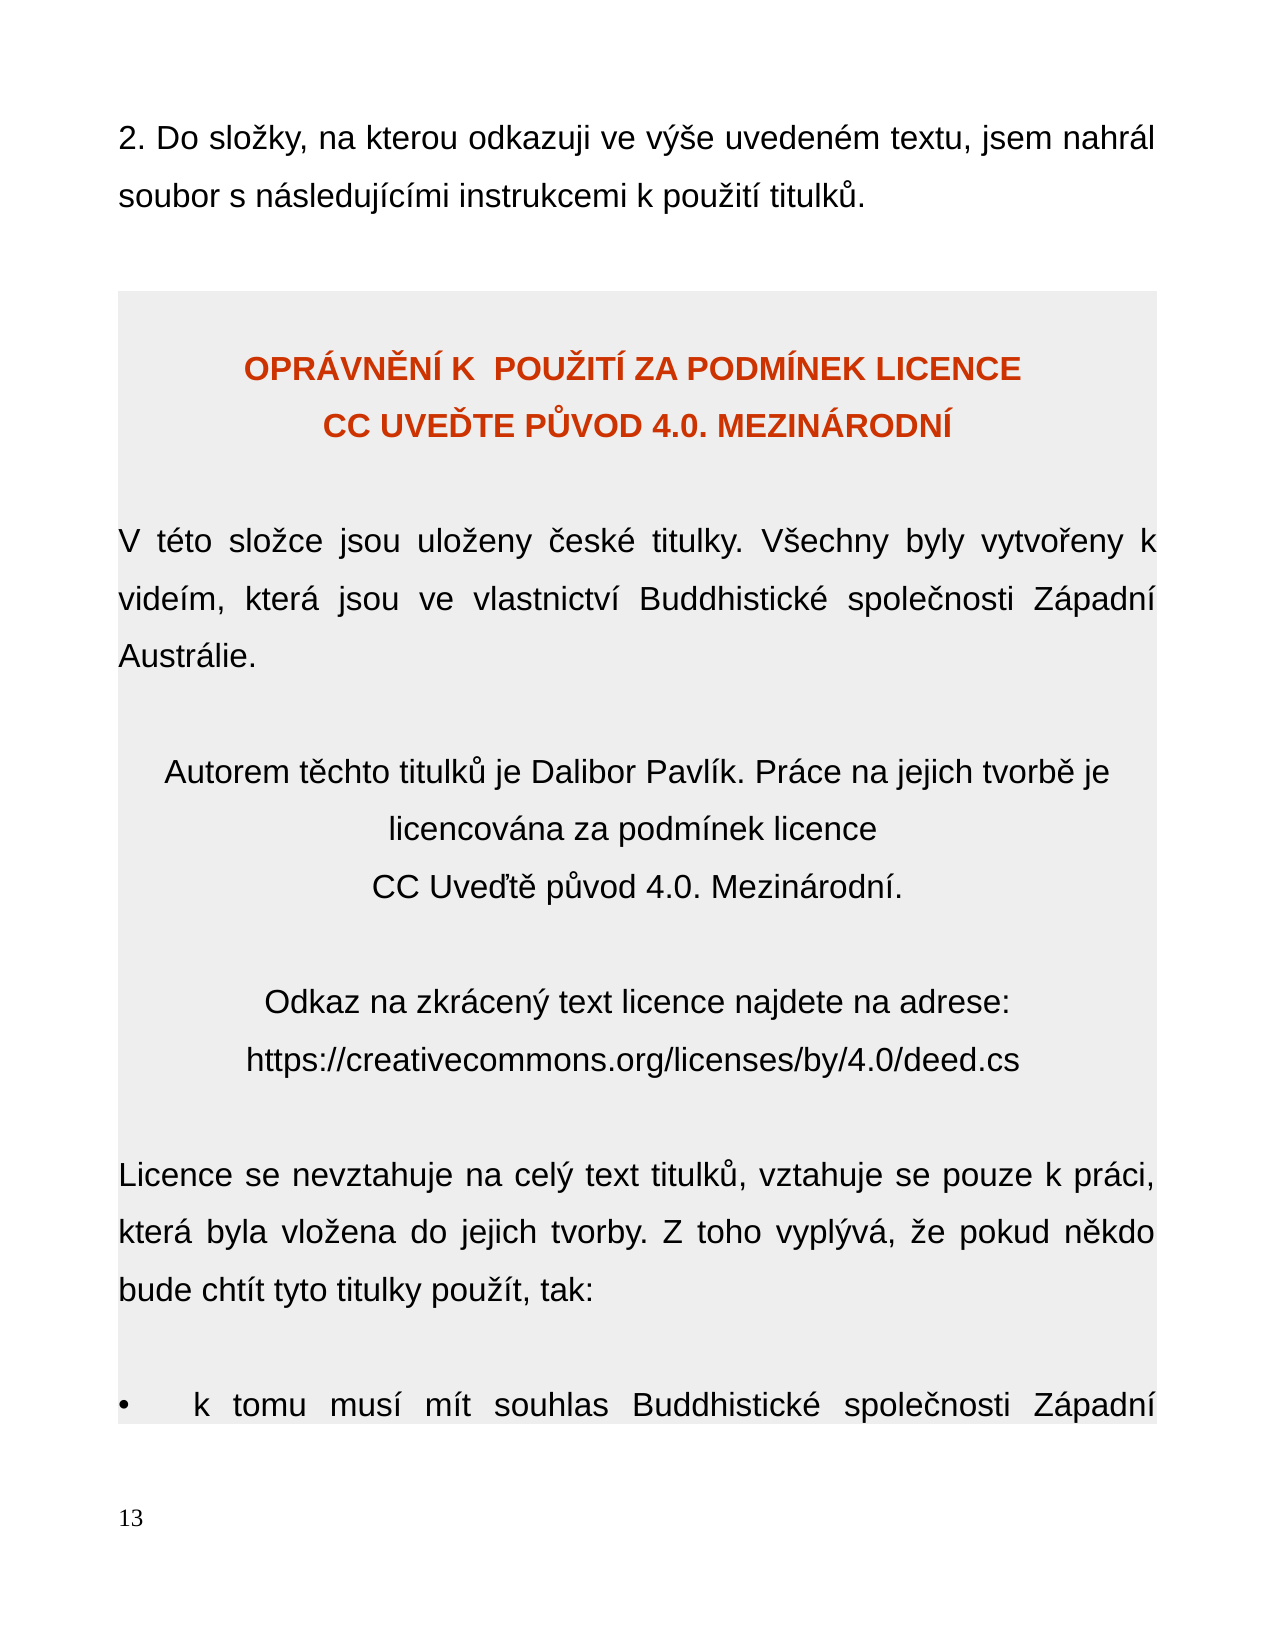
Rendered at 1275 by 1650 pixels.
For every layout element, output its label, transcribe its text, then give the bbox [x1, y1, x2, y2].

text 2. Do složky, na kterou odkazuji ve výše uvedeném textu, jsem nahrál soubor s následujícími instrukcemi k použití titulků. [118, 118, 1157, 214]
list k tomu musí mít souhlas Buddhistické společnosti Západní [118, 1385, 1157, 1424]
text Autorem těchto titulků je Dalibor Pavlík. Práce na jejich tvorbě je licencována za podmínek licence [118, 752, 1157, 848]
text Oprávnění k použití za podmínek licence [118, 348, 1157, 387]
text CC Uveďtě původ 4.0. Mezinárodní. Odkaz na zkrácený text licence najdete na adrese: https://creativecommons.org/licenses/by/4.0/deed.cs [118, 867, 1157, 1078]
text V této složce jsou uloženy české titulky. Všechny byly vytvořeny k videím, která jsou ve vlastnictví Buddhistické společnosti Západní Austrálie. [118, 521, 1157, 675]
text CC Uveďte původ 4.0. Mezinárodní [118, 406, 1157, 444]
text Licence se nevztahuje na celý text titulků, vztahuje se pouze k práci, která byla vložena do jejich tvorby. Z toho vyplývá, že pokud někdo bude chtít tyto titulky použít, tak: [118, 1155, 1157, 1309]
